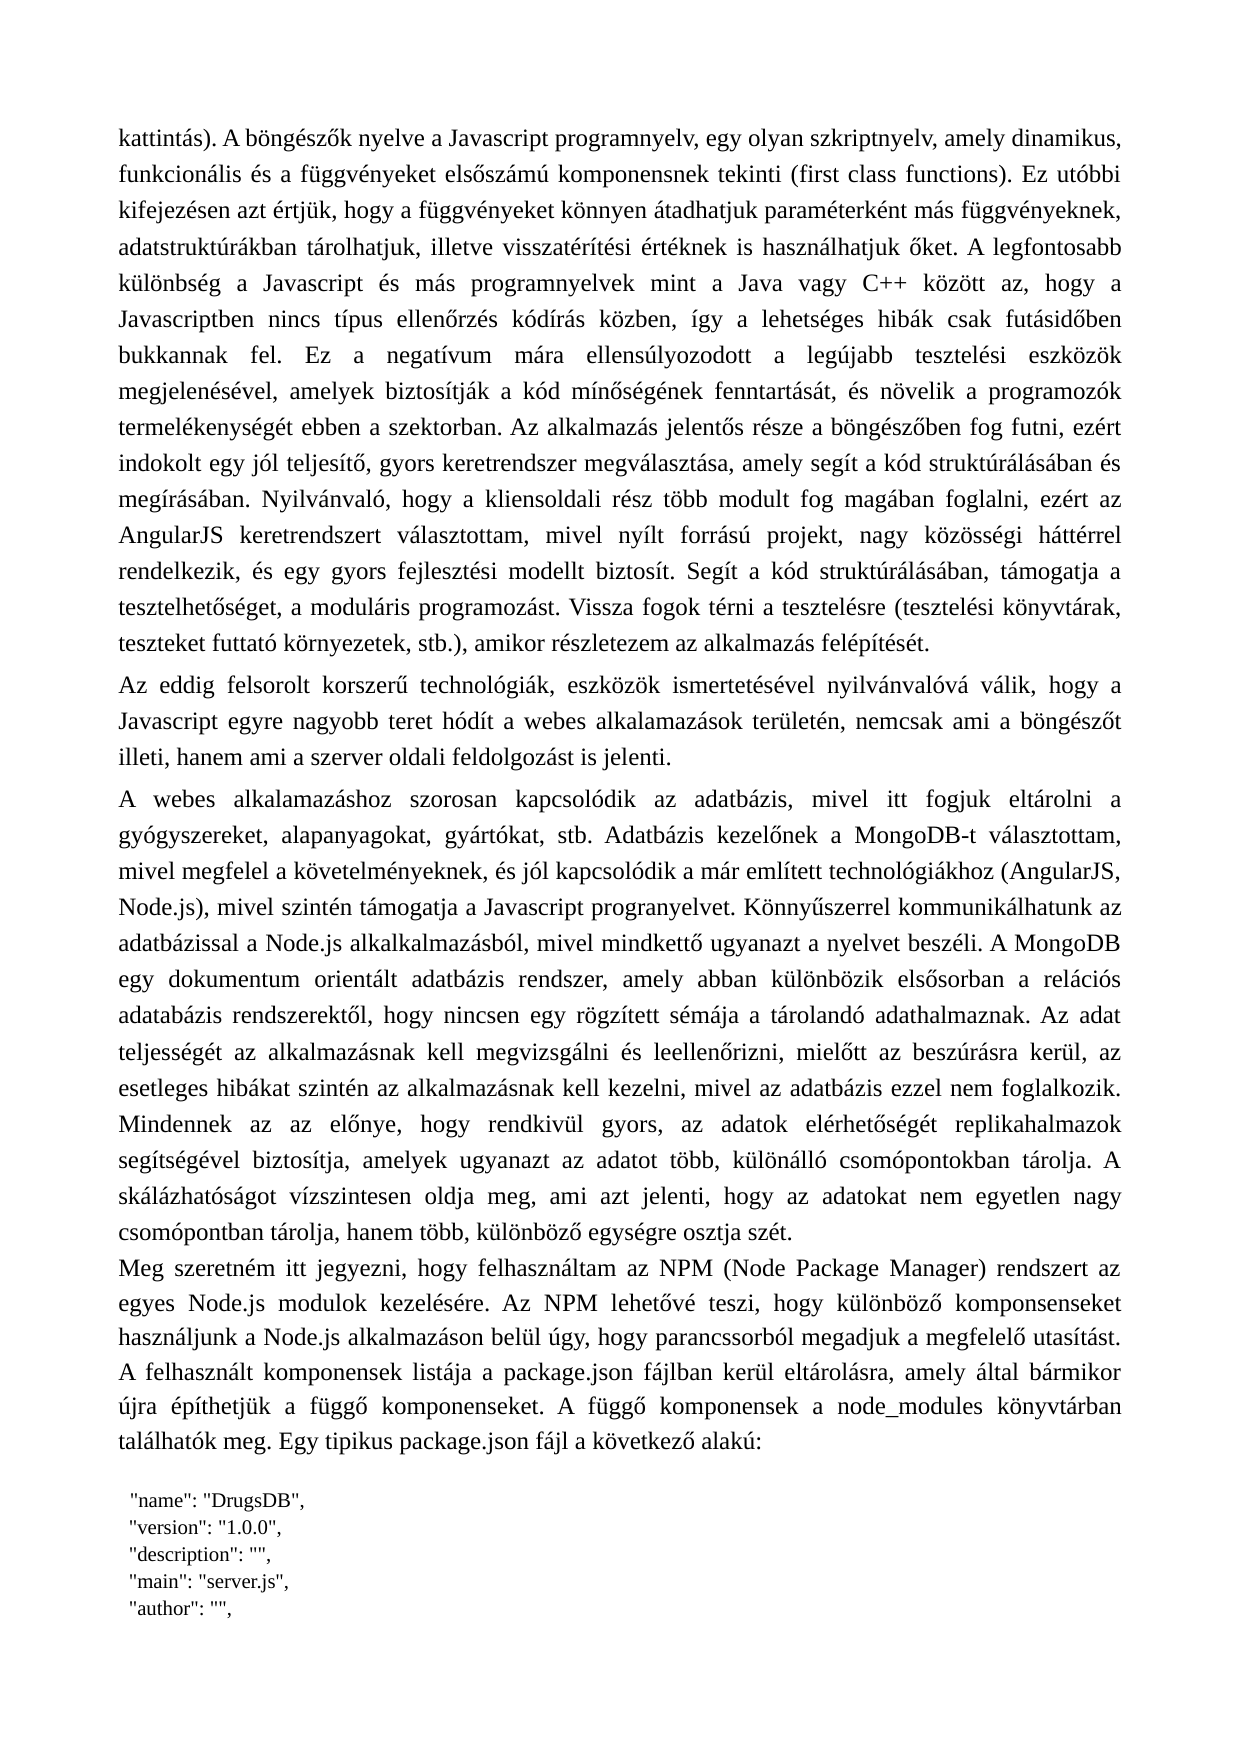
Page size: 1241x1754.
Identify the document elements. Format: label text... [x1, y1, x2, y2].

text Az eddig felsorolt korszerű technológiák, eszközök ismertetésével nyilvánvalóvá válik, hogy a Javascript egyre nagyobb teret hódít a webes alkalamazások területén, nemcsak ami a böngészőt illeti, hanem ami a szerver oldali feldolgozást is jelenti. [118, 665, 1122, 773]
title Meg szeretném itt jegyezni, hogy felhasználtam az NPM (Node Package Manager) rendszert az egyes Node.js modulok kezelésére. Az NPM lehetővé teszi, hogy különböző komponsenseket használjunk a Node.js alkalmazáson belül úgy, hogy parancssorból megadjuk a megfelelő utasítást. A felhasznált komponensek listája a package.json fájlban kerül eltárolásra, amely által bármikor újra építhetjük a függő komponenseket. A függő komponensek a node_modules könyvtárban találhatók meg. Egy tipikus package.json fájl a következő alakú: [118, 1253, 1122, 1455]
text "author": "", [118, 1599, 1122, 1620]
text A webes alkalamazáshoz szorosan kapcsolódik az adatbázis, mivel itt fogjuk eltárolni a gyógyszereket, alapanyagokat, gyártókat, stb. Adatbázis kezelőnek a MongoDB-t választottam, mivel megfelel a követelményeknek, és jól kapcsolódik a már említett technológiákhoz (AngularJS, Node.js), mivel szintén támogatja a Javascript progranyelvet. Könnyűszerrel kommunikálhatunk az adatbázissal a Node.js alkalkalmazásból, mivel mindkettő ugyanazt a nyelvet beszéli. A MongoDB egy dokumentum orientált adatbázis rendszer, amely abban különbözik elsősorban a relációs adatabázis rendszerektől, hogy nincsen egy rögzített sémája a tárolandó adathalmaznak. Az adat teljességét az alkalmazásnak kell megvizsgálni és leellenőrizni, mielőtt az beszúrásra kerül, az esetleges hibákat szintén az alkalmazásnak kell kezelni, mivel az adatbázis ezzel nem foglalkozik. Mindennek az az előnye, hogy rendkivül gyors, az adatok elérhetőségét replikahalmazok segítségével biztosítja, amelyek ugyanazt az adatot több, különálló csomópontokban tárolja. A skálázhatóságot vízszintesen oldja meg, ami azt jelenti, hogy az adatokat nem egyetlen nagy csomópontban tárolja, hanem több, különböző egységre osztja szét. [118, 779, 1122, 1247]
text "name": "DrugsDB", [118, 1490, 1122, 1511]
text kattintás). A böngészők nyelve a Javascript programnyelv, egy olyan szkriptnyelv, amely dinamikus, funkcionális és a függvényeket elsőszámú komponensnek tekinti (first class functions). Ez utóbbi kifejezésen azt értjük, hogy a függvényeket könnyen átadhatjuk paraméterként más függvényeknek, adatstruktúrákban tárolhatjuk, illetve visszatérítési értéknek is használhatjuk őket. A legfontosabb különbség a Javascript és más programnyelvek mint a Java vagy C++ között az, hogy a Javascriptben nincs típus ellenőrzés kódírás közben, így a lehetséges hibák csak futásidőben bukkannak fel. Ez a negatívum mára ellensúlyozodott a legújabb tesztelési eszközök megjelenésével, amelyek biztosítják a kód mínőségének fenntartását, és növelik a programozók termelékenységét ebben a szektorban. Az alkalmazás jelentős része a böngészőben fog futni, ezért indokolt egy jól teljesítő, gyors keretrendszer megválasztása, amely segít a kód struktúrálásában és megírásában. Nyilvánvaló, hogy a kliensoldali rész több modult fog magában foglalni, ezért az AngularJS keretrendszert választottam, mivel nyílt forrású projekt, nagy közösségi háttérrel rendelkezik, és egy gyors fejlesztési modellt biztosít. Segít a kód struktúrálásában, támogatja a tesztelhetőséget, a moduláris programozást. Vissza fogok térni a tesztelésre (tesztelési könyvtárak, teszteket futtató környezetek, stb.), amikor részletezem az alkalmazás felépítését. [118, 118, 1122, 659]
text "main": "server.js", [118, 1572, 1122, 1593]
text "version": "1.0.0", [118, 1517, 1122, 1538]
text "description": "", [118, 1544, 1122, 1566]
